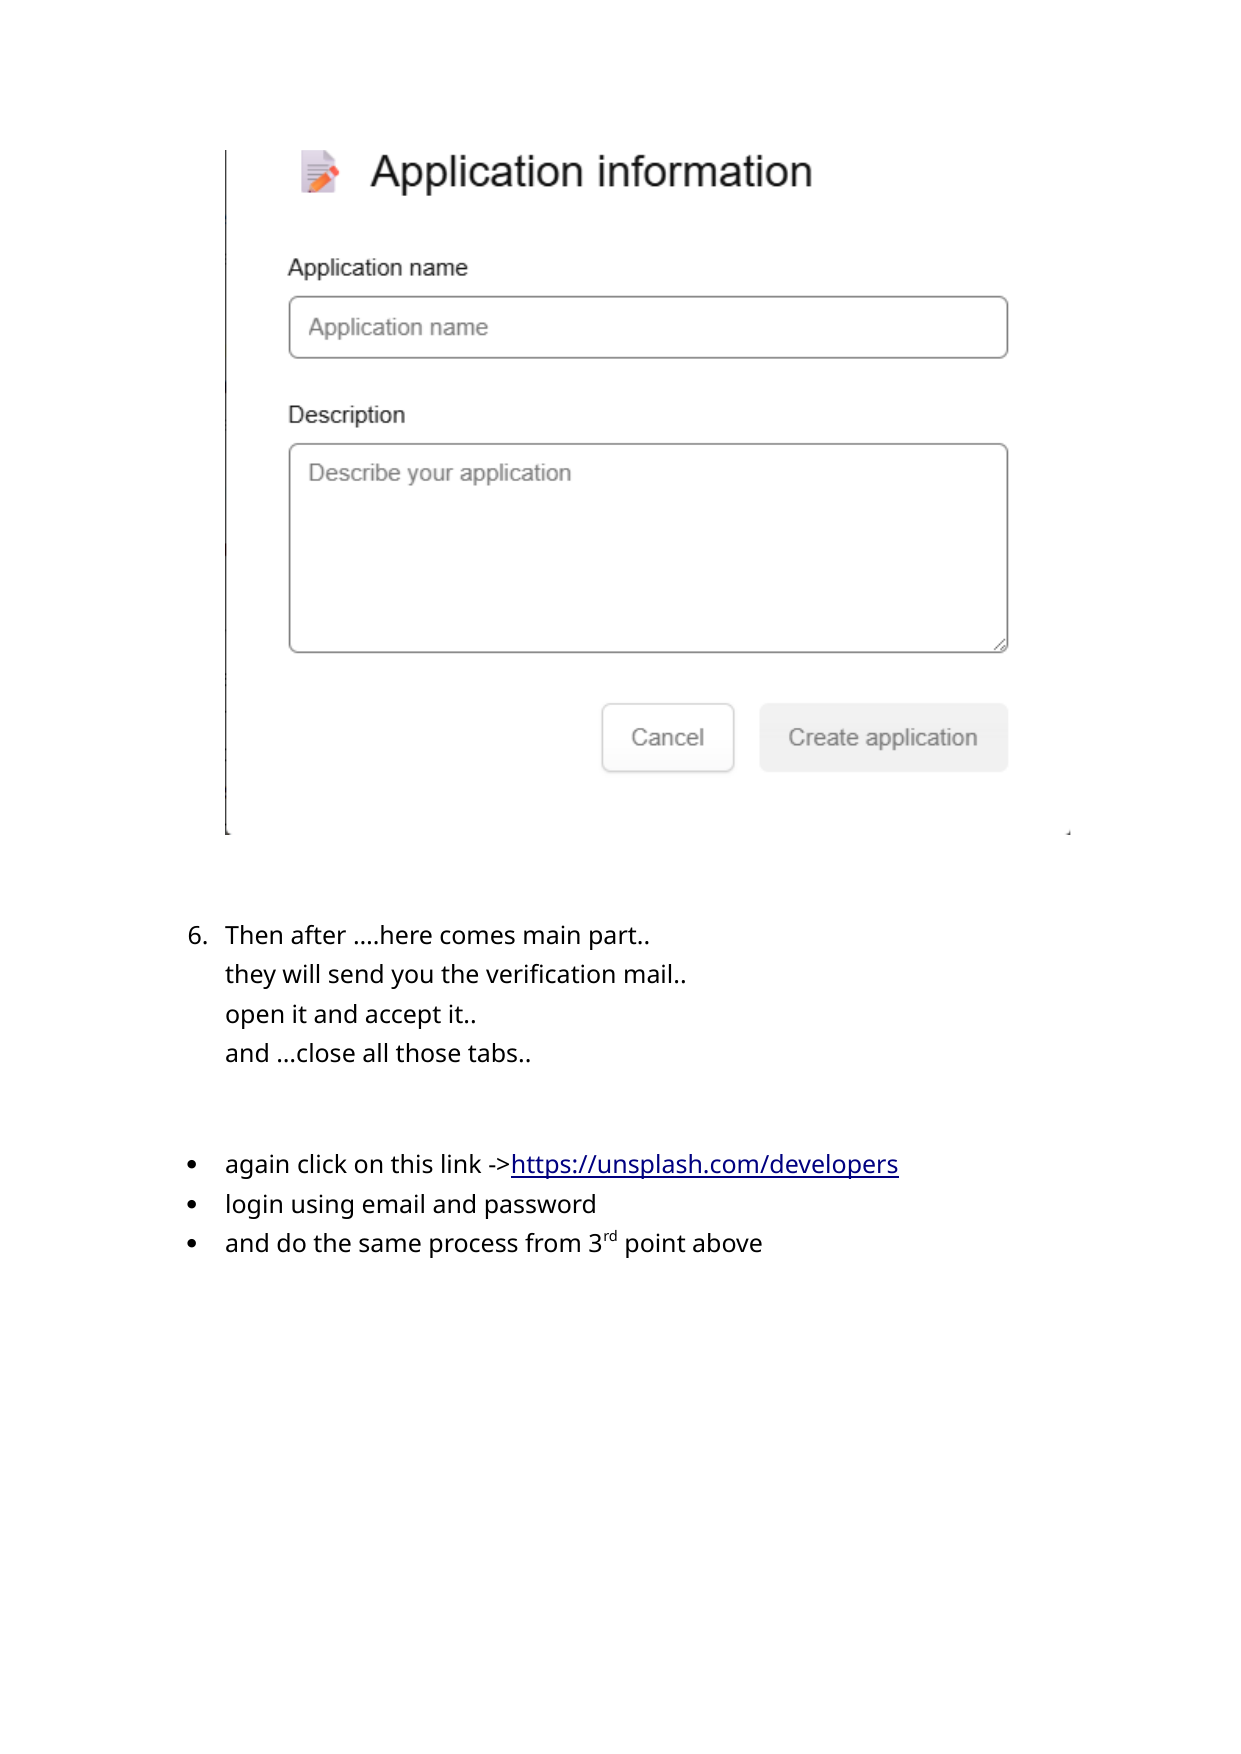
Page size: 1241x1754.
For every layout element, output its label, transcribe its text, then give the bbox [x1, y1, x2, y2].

list Then after ….here comes main part.. they will send you the verification mail.. open it and accept it.. and …close all those tabs.. [187, 918, 1090, 1069]
list again click on this link ->https://unsplash.com/developers [187, 1147, 1090, 1181]
list and do the same process from 3rd point above [187, 1225, 1090, 1259]
list login using email and password [187, 1186, 1090, 1220]
